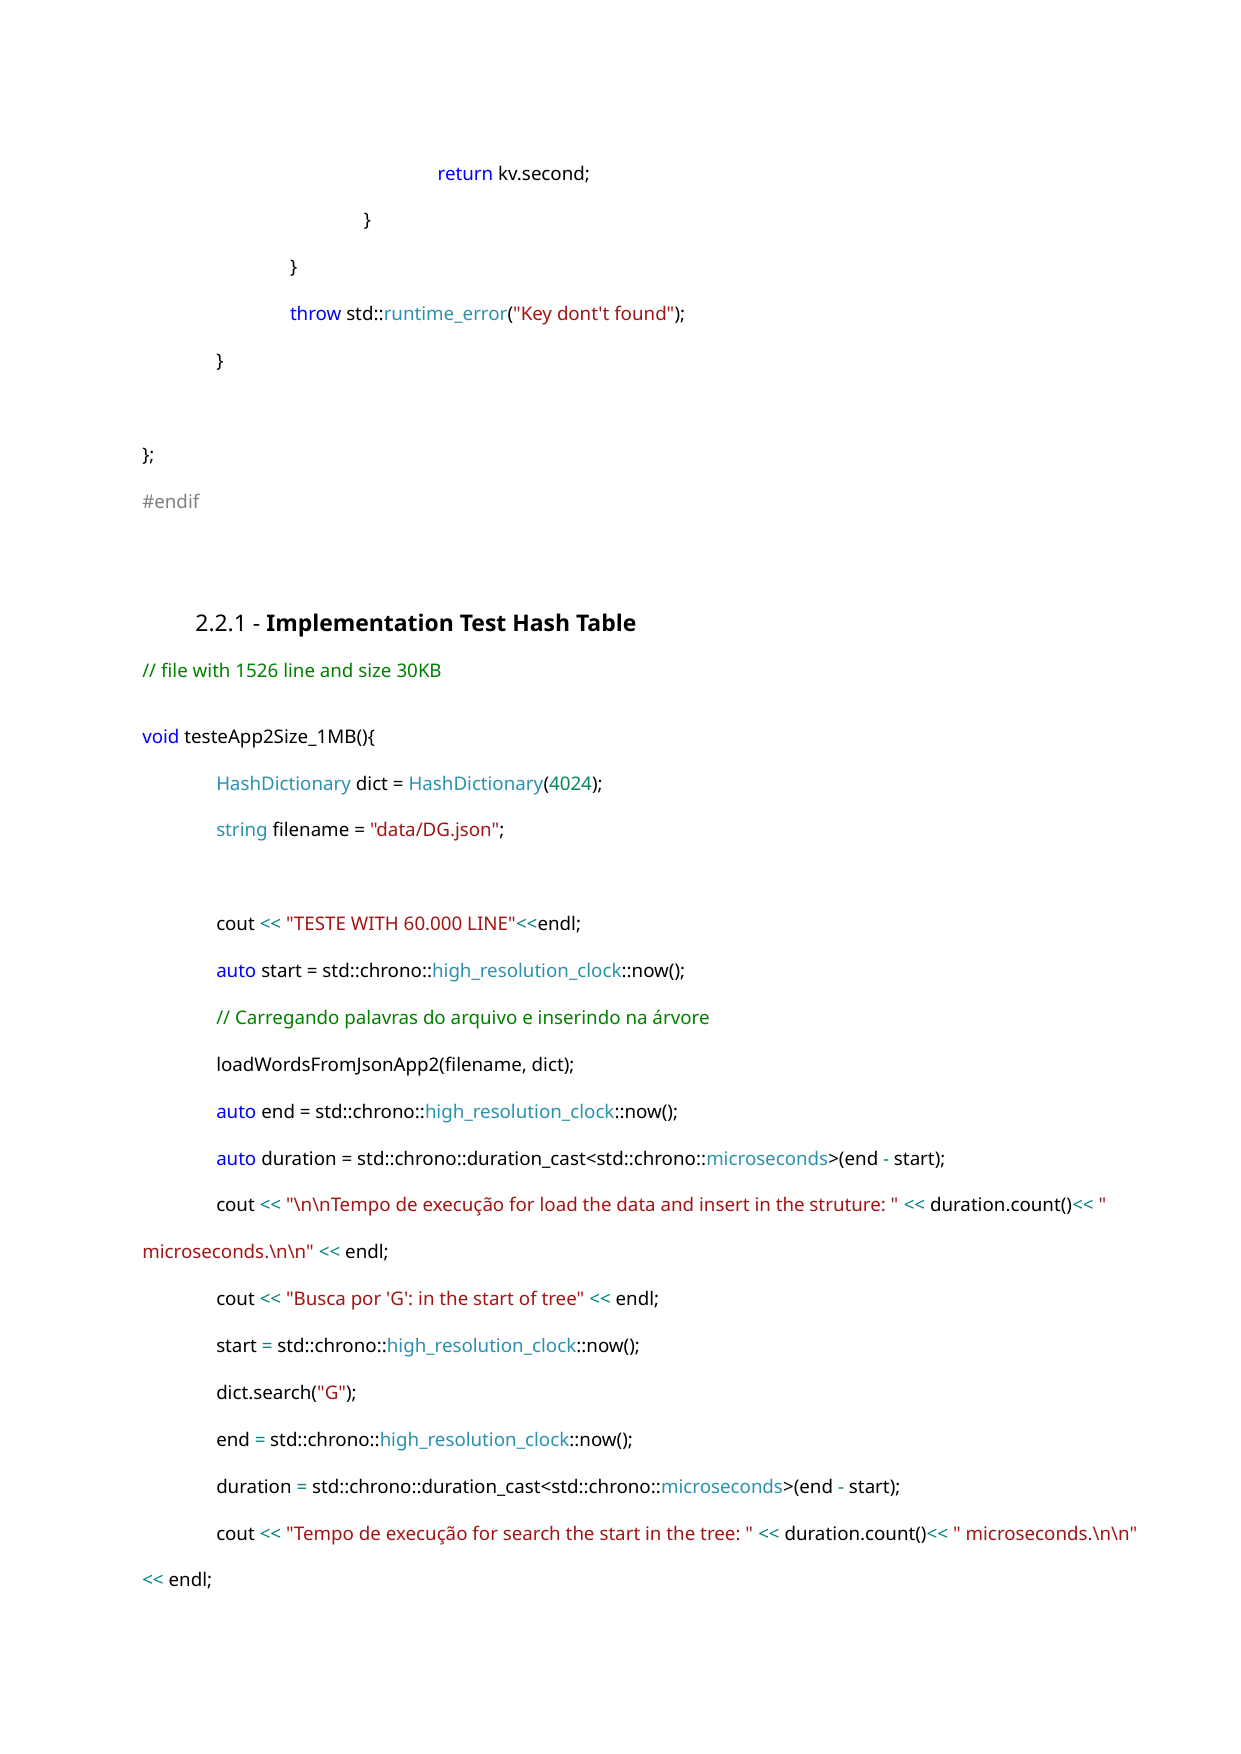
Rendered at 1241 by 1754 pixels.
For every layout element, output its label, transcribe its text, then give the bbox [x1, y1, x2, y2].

text cout << "Busca por 'G': in the start of tree" << endl; [142, 1264, 1152, 1311]
text } [142, 232, 1152, 279]
text void testeApp2Size_1MB(){ [142, 702, 1152, 748]
text start = std::chrono::high_resolution_clock::now(); [142, 1311, 1152, 1358]
text end = std::chrono::high_resolution_clock::now(); [142, 1405, 1152, 1452]
text // Carregando palavras do arquivo e inserindo na árvore [142, 983, 1152, 1030]
text return kv.second; [142, 138, 1152, 185]
text dict.search("G"); [142, 1358, 1152, 1405]
text loadWordsFromJsonApp2(filename, dict); [142, 1030, 1152, 1077]
text HashDictionary dict = HashDictionary(4024); [142, 748, 1152, 795]
text cout << "\n\nTempo de execução for load the data and insert in the struture: " << duration.count()<< " microseconds.\n\n" << endl; [142, 1170, 1152, 1264]
text } [142, 326, 1152, 373]
text auto end = std::chrono::high_resolution_clock::now(); [142, 1077, 1152, 1123]
text } [142, 185, 1152, 232]
text throw std::runtime_error("Key dont't found"); [142, 279, 1152, 326]
text cout << "TESTE WITH 60.000 LINE"<<endl; [142, 889, 1152, 936]
text }; [142, 420, 1152, 467]
text cout << "Tempo de execução for search the start in the tree: " << duration.count()<< " microseconds.\n\n" << endl; [142, 1498, 1152, 1592]
text 2.2.1 - Implementation Test Hash Table [142, 607, 1152, 638]
text string filename = "data/DG.json"; [142, 795, 1152, 842]
text duration = std::chrono::duration_cast<std::chrono::microseconds>(end - start); [142, 1452, 1152, 1498]
text auto duration = std::chrono::duration_cast<std::chrono::microseconds>(end - start); [142, 1123, 1152, 1170]
text #endif [142, 467, 1152, 513]
text auto start = std::chrono::high_resolution_clock::now(); [142, 936, 1152, 983]
text // file with 1526 line and size 30KB [142, 658, 1152, 683]
